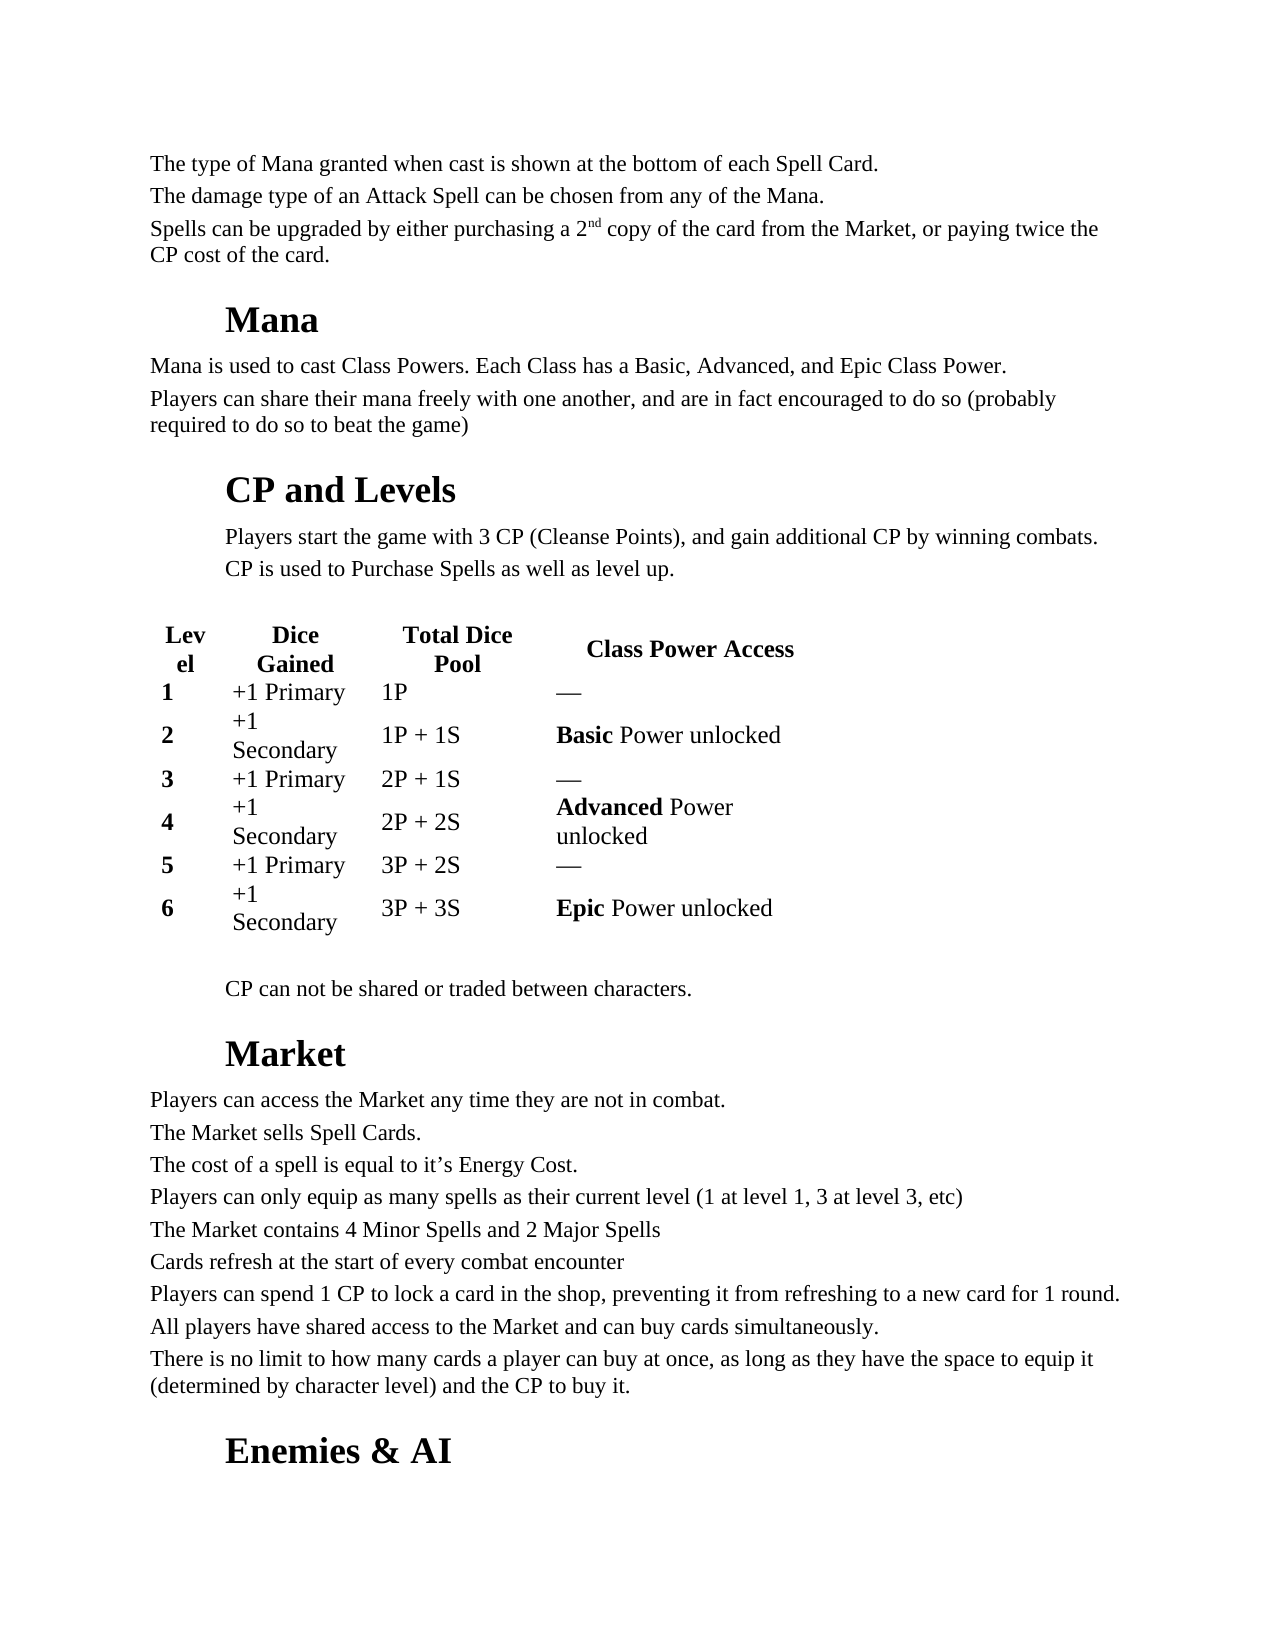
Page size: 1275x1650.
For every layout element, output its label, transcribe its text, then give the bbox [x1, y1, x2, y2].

list CP and Levels [150, 468, 1125, 511]
text Players can only equip as many spells as their current level (1 at level 1, 3 at level 3, etc) [150, 1183, 1125, 1210]
table_header Level [150, 620, 221, 677]
list Players start the game with 3 CP (Cleanse Points), and gain additional CP by winning combats. [150, 523, 1125, 549]
table_cell 2P + 2S [370, 793, 545, 850]
text The Market contains 4 Minor Spells and 2 Major Spells [150, 1216, 1125, 1242]
table_cell 1 [150, 678, 221, 706]
table_cell 5 [150, 850, 221, 879]
table_cell — [545, 850, 835, 879]
table_cell 1P + 1S [370, 706, 545, 764]
table_cell +1 Primary [221, 678, 370, 706]
table_cell 6 [150, 879, 221, 936]
table_cell Epic Power unlocked [545, 879, 835, 936]
table_cell 3P + 3S [370, 879, 545, 936]
table_cell 1P [370, 678, 545, 706]
table_cell 3 [150, 764, 221, 792]
text There is no limit to how many cards a player can buy at once, as long as they have the space to equip it (determined by character level) and the CP to buy it. [150, 1345, 1125, 1398]
list CP is used to Purchase Spells as well as level up. [150, 555, 1125, 582]
table_cell +1 Secondary [221, 706, 370, 764]
table_cell — [545, 678, 835, 706]
text Players can share their mana freely with one another, and are in fact encouraged to do so (probably required to do so to beat the game) [150, 385, 1125, 438]
text The damage type of an Attack Spell can be chosen from any of the Mana. [150, 182, 1125, 209]
table_cell Basic Power unlocked [545, 706, 835, 764]
table_header Class Power Access [545, 620, 835, 677]
text The Market sells Spell Cards. [150, 1118, 1125, 1145]
list Enemies & AI [150, 1428, 1125, 1471]
text Players can spend 1 CP to lock a card in the shop, preventing it from refreshing to a new card for 1 round. [150, 1281, 1125, 1307]
text Spells can be upgraded by either purchasing a 2nd copy of the card from the Market, or paying twice the CP cost of the card. [150, 215, 1125, 267]
table_cell 4 [150, 793, 221, 850]
table_cell +1 Secondary [221, 793, 370, 850]
table_cell +1 Secondary [221, 879, 370, 936]
text All players have shared access to the Market and can buy cards simultaneously. [150, 1313, 1125, 1339]
table_cell — [545, 764, 835, 792]
table_cell +1 Primary [221, 764, 370, 792]
text The type of Mana granted when cast is shown at the bottom of each Spell Card. [150, 150, 1125, 176]
table_cell 3P + 2S [370, 850, 545, 879]
list CP can not be shared or traded between characters. [150, 975, 1125, 1001]
table_cell Advanced Power unlocked [545, 793, 835, 850]
table_cell +1 Primary [221, 850, 370, 879]
text Cards refresh at the start of every combat encounter [150, 1248, 1125, 1274]
table_cell 2P + 1S [370, 764, 545, 792]
text Mana is used to cast Class Powers. Each Class has a Basic, Advanced, and Epic Class Power. [150, 353, 1125, 379]
table_cell 2 [150, 706, 221, 764]
table_header Total Dice Pool [370, 620, 545, 677]
text Players can access the Market any time they are not in combat. [150, 1086, 1125, 1112]
list Mana [150, 297, 1125, 341]
table_header Dice Gained [221, 620, 370, 677]
list Market [150, 1031, 1125, 1074]
text The cost of a spell is equal to it’s Energy Cost. [150, 1151, 1125, 1177]
